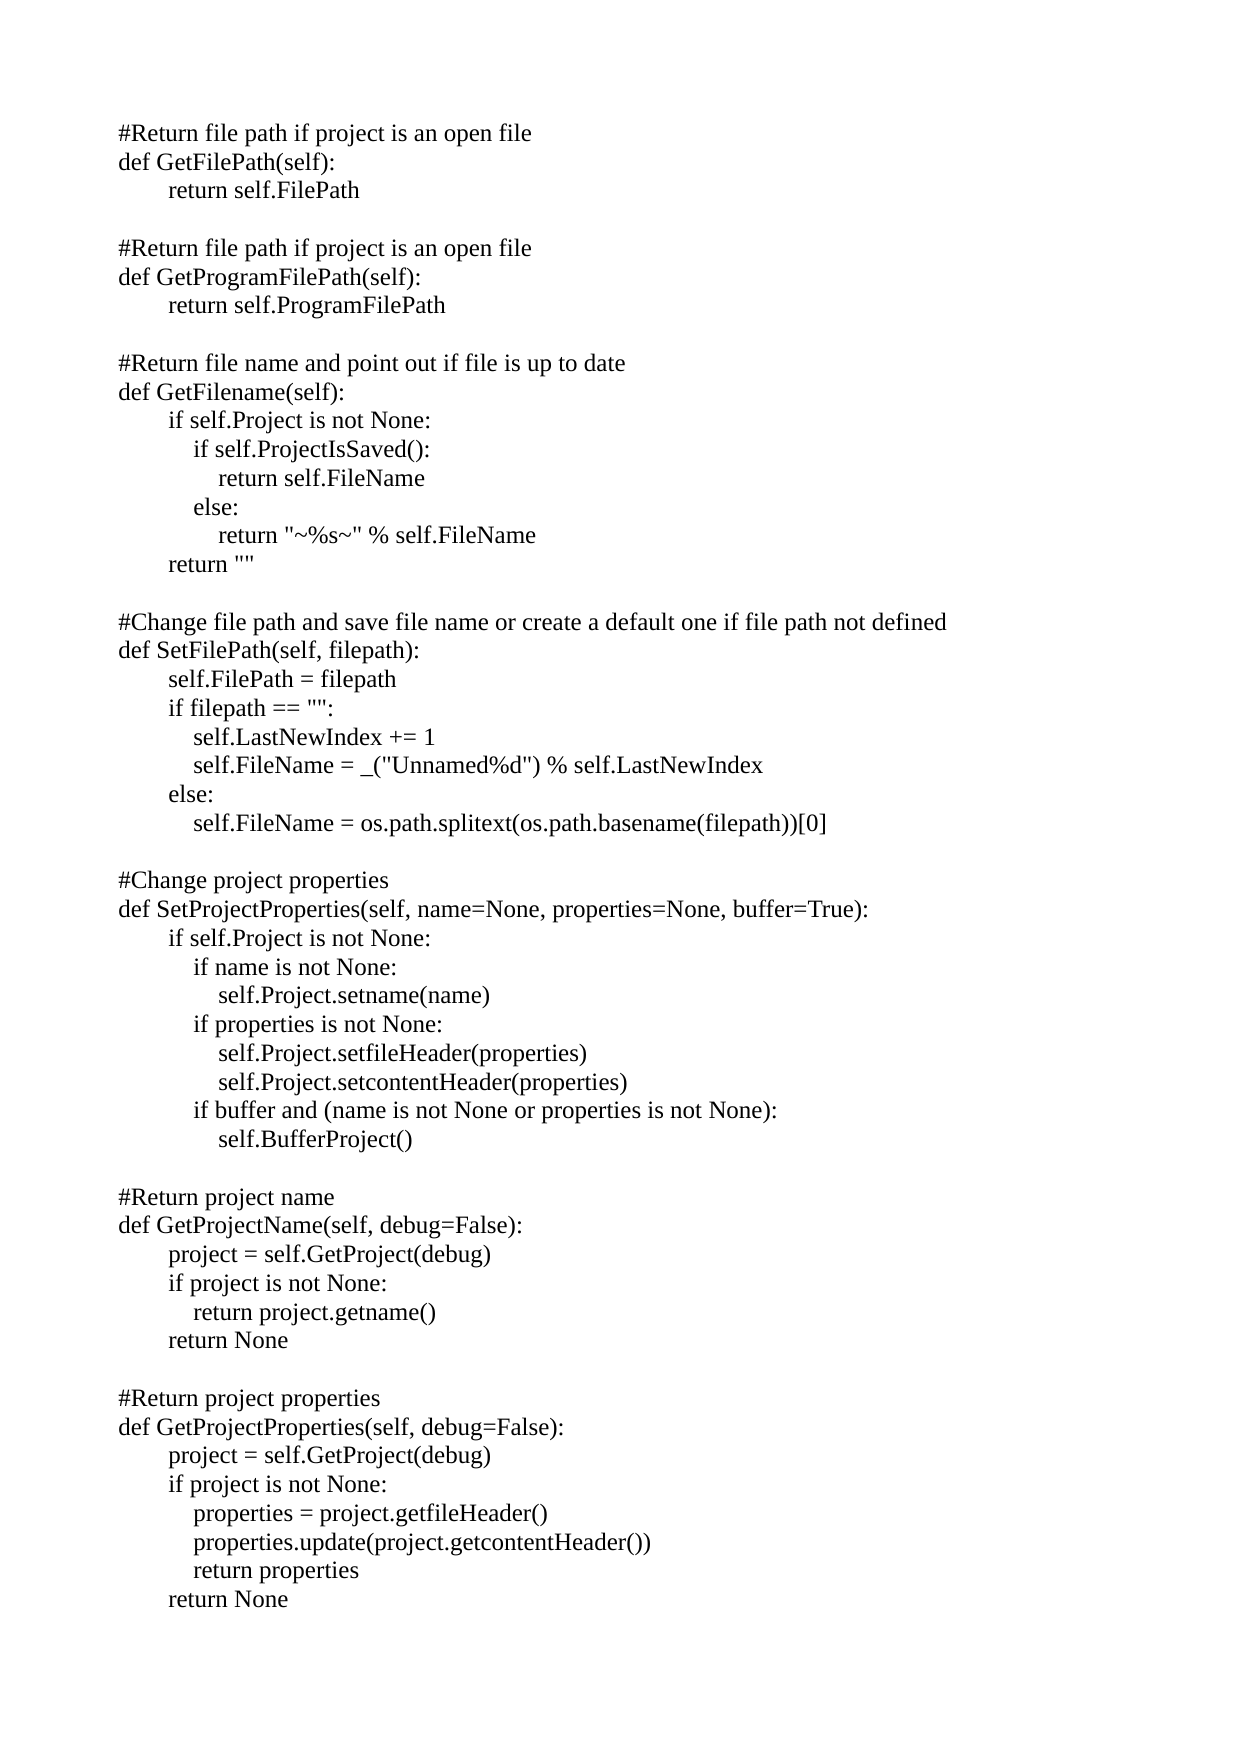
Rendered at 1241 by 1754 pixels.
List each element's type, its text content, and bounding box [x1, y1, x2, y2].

text if properties is not None: [118, 1009, 1122, 1038]
text if name is not None: [118, 952, 1122, 981]
text return None [118, 1326, 1122, 1354]
text return None [118, 1584, 1122, 1613]
text #Change file path and save file name or create a default one if file path not defined [118, 607, 1122, 636]
text if project is not None: [118, 1469, 1122, 1498]
text properties = project.getfileHeader() [118, 1498, 1122, 1527]
text #Return project name [118, 1182, 1122, 1211]
text project = self.GetProject(debug) [118, 1239, 1122, 1268]
text if self.ProjectIsSaved(): [118, 434, 1122, 463]
text else: [118, 492, 1122, 521]
text def GetProgramFilePath(self): [118, 262, 1122, 291]
text self.Project.setname(name) [118, 981, 1122, 1009]
text def GetFilename(self): [118, 377, 1122, 406]
text #Return file name and point out if file is up to date [118, 348, 1122, 377]
text if project is not None: [118, 1268, 1122, 1297]
text properties.update(project.getcontentHeader()) [118, 1527, 1122, 1556]
text self.BufferProject() [118, 1124, 1122, 1153]
text return "~%s~" % self.FileName [118, 521, 1122, 549]
text #Return project properties [118, 1383, 1122, 1412]
text return project.getname() [118, 1297, 1122, 1326]
text if filepath == "": [118, 693, 1122, 722]
text project = self.GetProject(debug) [118, 1441, 1122, 1469]
text self.LastNewIndex += 1 [118, 722, 1122, 751]
text #Return file path if project is an open file [118, 118, 1122, 147]
text if self.Project is not None: [118, 923, 1122, 952]
text #Change project properties [118, 866, 1122, 894]
text self.Project.setcontentHeader(properties) [118, 1067, 1122, 1096]
text self.FilePath = filepath [118, 664, 1122, 693]
text def SetFilePath(self, filepath): [118, 636, 1122, 664]
text def GetProjectProperties(self, debug=False): [118, 1412, 1122, 1441]
text return self.ProgramFilePath [118, 291, 1122, 319]
text return "" [118, 549, 1122, 578]
text def GetProjectName(self, debug=False): [118, 1211, 1122, 1239]
text return self.FileName [118, 463, 1122, 492]
text return self.FilePath [118, 176, 1122, 204]
text return properties [118, 1556, 1122, 1584]
text self.Project.setfileHeader(properties) [118, 1038, 1122, 1067]
text def SetProjectProperties(self, name=None, properties=None, buffer=True): [118, 894, 1122, 923]
text if buffer and (name is not None or properties is not None): [118, 1096, 1122, 1124]
text self.FileName = os.path.splitext(os.path.basename(filepath))[0] [118, 808, 1122, 837]
text else: [118, 779, 1122, 808]
text self.FileName = _("Unnamed%d") % self.LastNewIndex [118, 751, 1122, 779]
text def GetFilePath(self): [118, 147, 1122, 176]
text #Return file path if project is an open file [118, 233, 1122, 262]
text if self.Project is not None: [118, 406, 1122, 434]
